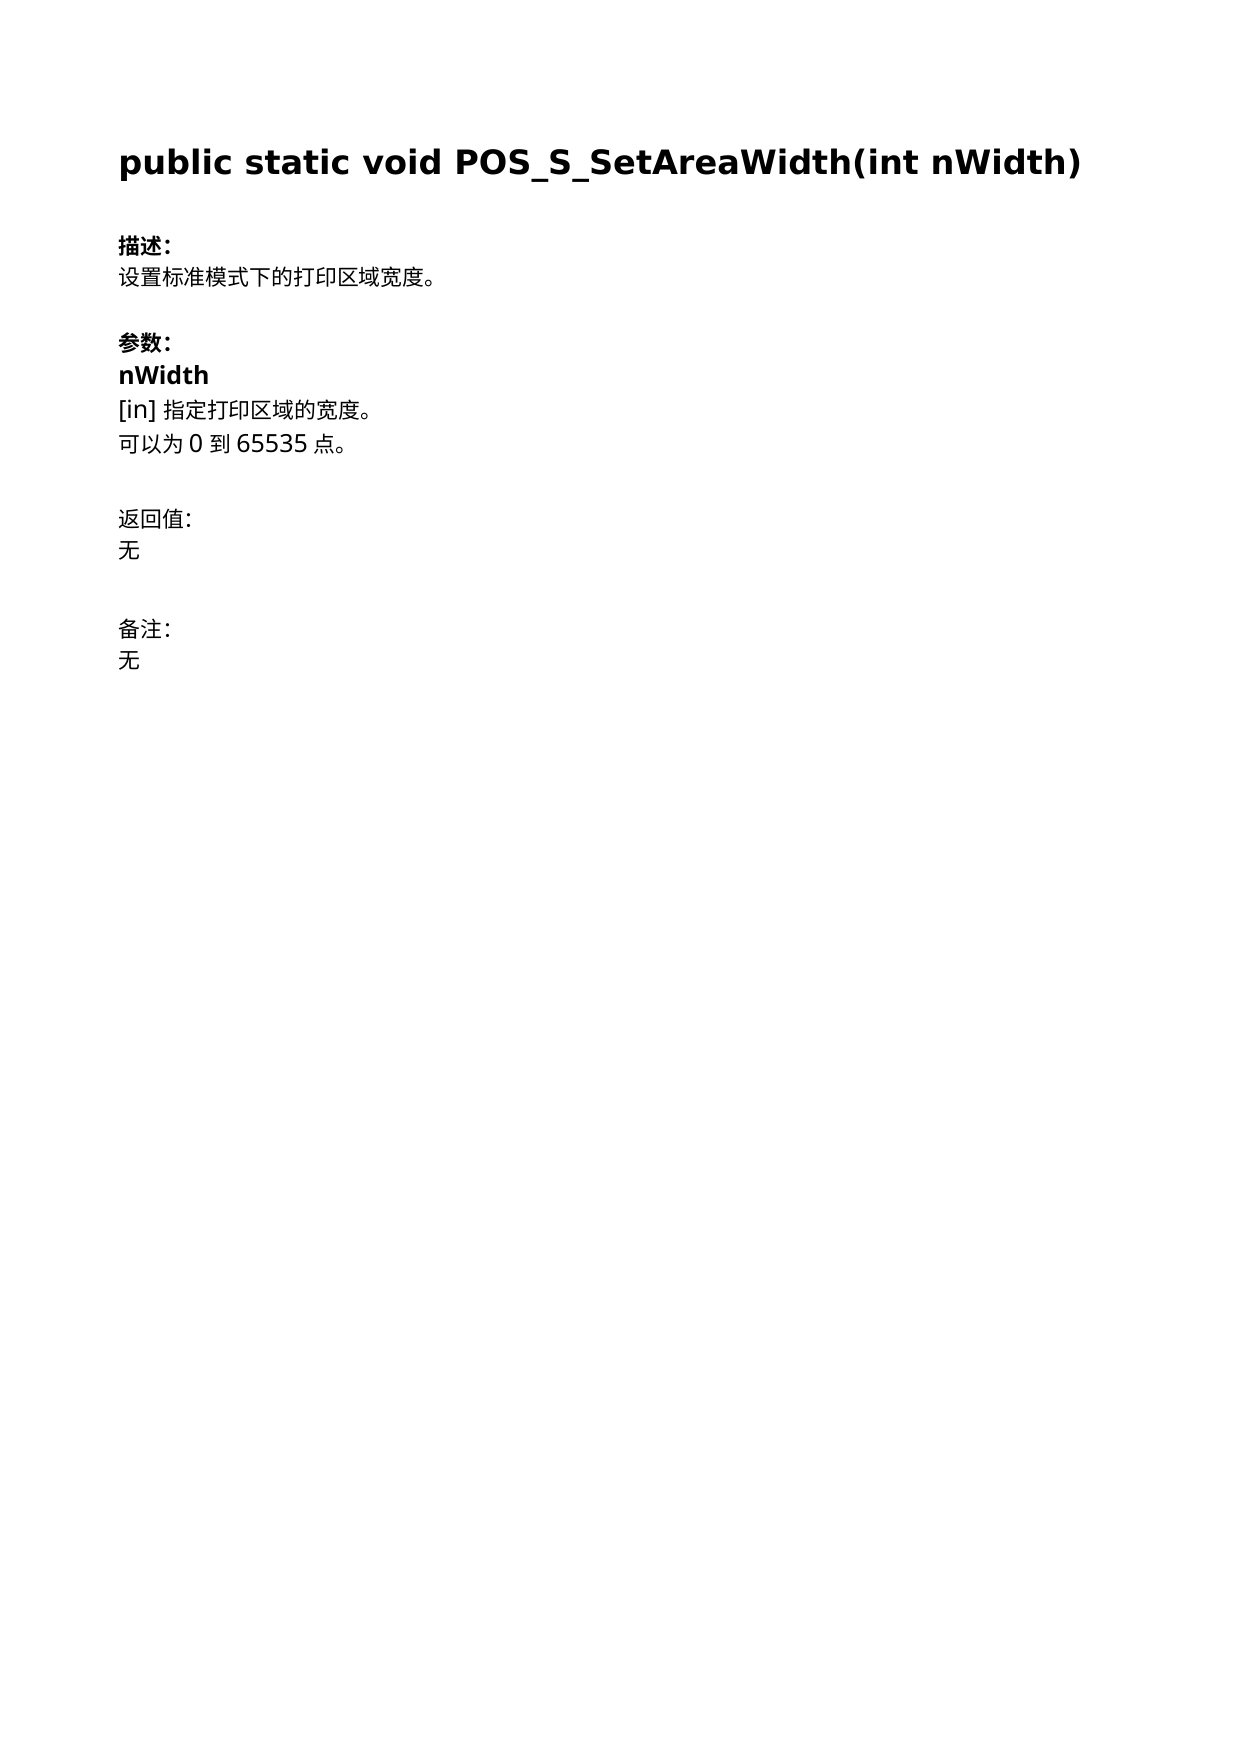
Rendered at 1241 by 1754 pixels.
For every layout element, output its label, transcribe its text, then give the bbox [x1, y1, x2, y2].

text 备注： 无 [118, 577, 1122, 675]
text 描述： 设置标准模式下的打印区域宽度。 参数： nWidth [in] 指定打印区域的宽度。 可以为 0 到 65535点。 [118, 195, 1122, 489]
subtitle public static void POS_S_SetAreaWidth(int nWidth) [118, 143, 1122, 182]
text 返回值： 无 [118, 502, 1122, 565]
